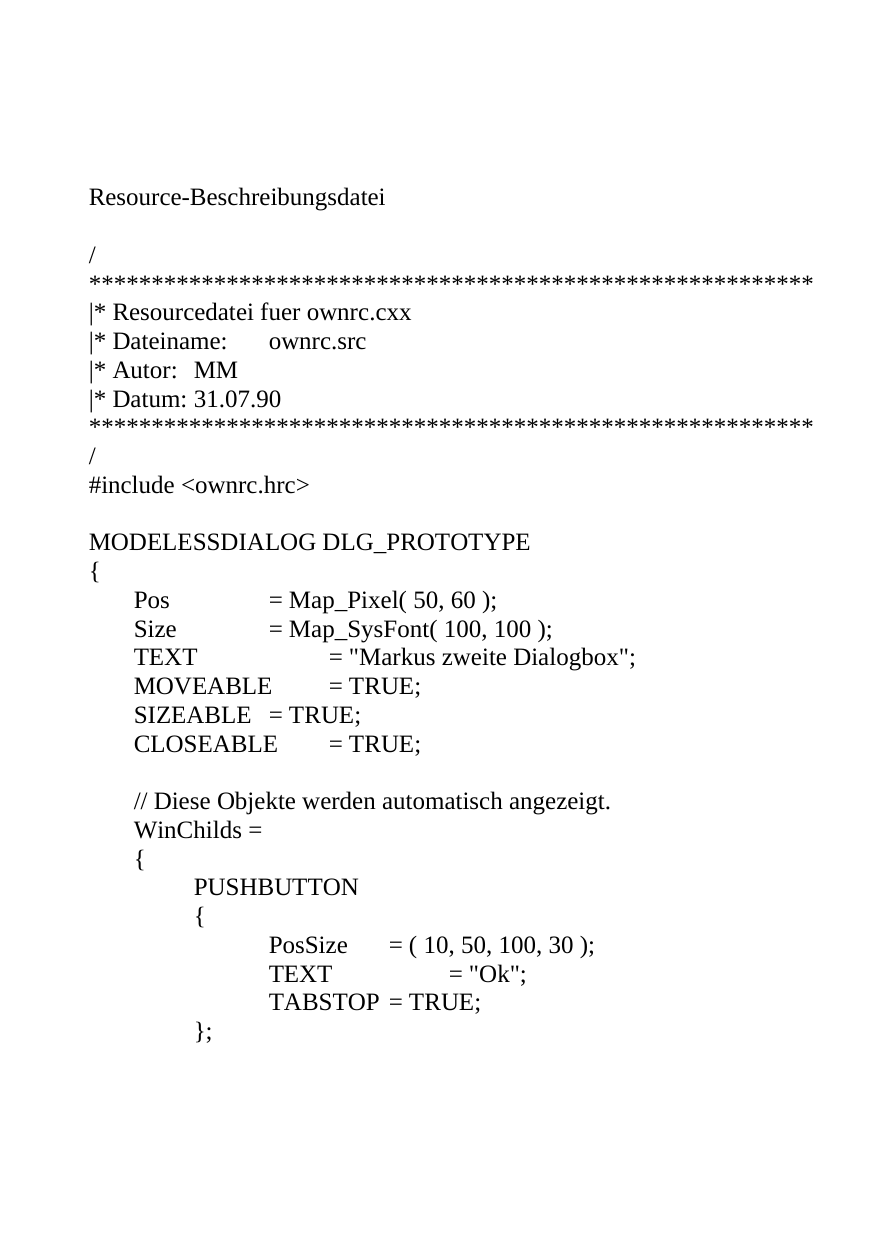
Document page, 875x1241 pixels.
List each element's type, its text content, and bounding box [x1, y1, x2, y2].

list WinChilds = [88, 815, 815, 844]
list MODELESSDIALOG DLG_PROTOTYPE [88, 527, 815, 556]
list { [88, 556, 815, 585]
list TEXT = "Markus zweite Dialogbox"; [88, 642, 815, 671]
list PUSHBUTTON [88, 872, 815, 901]
list Size = Map_SysFont( 100, 100 ); [88, 614, 815, 642]
text Resource-Beschreibungsdatei [88, 182, 815, 211]
list { [88, 844, 815, 872]
list |* Autor: MM [88, 355, 815, 384]
list // Diese Objekte werden automatisch angezeigt. [88, 786, 815, 815]
list |* Resourcedatei fuer ownrc.cxx [88, 297, 815, 326]
list { [88, 901, 815, 930]
list #include <ownrc.hrc> [88, 470, 815, 499]
list CLOSEABLE = TRUE; [88, 729, 815, 757]
list PosSize = ( 10, 50, 100, 30 ); [88, 930, 815, 959]
list SIZEABLE = TRUE; [88, 700, 815, 729]
list }; [88, 1016, 815, 1045]
list TEXT = "Ok"; [88, 959, 815, 987]
list **********************************************************/ [88, 412, 815, 470]
list TABSTOP = TRUE; [88, 987, 815, 1016]
list Pos = Map_Pixel( 50, 60 ); [88, 585, 815, 614]
list MOVEABLE = TRUE; [88, 671, 815, 700]
list /********************************************************** [88, 240, 815, 297]
list |* Datum: 31.07.90 [88, 384, 815, 412]
list |* Dateiname: ownrc.src [88, 326, 815, 355]
